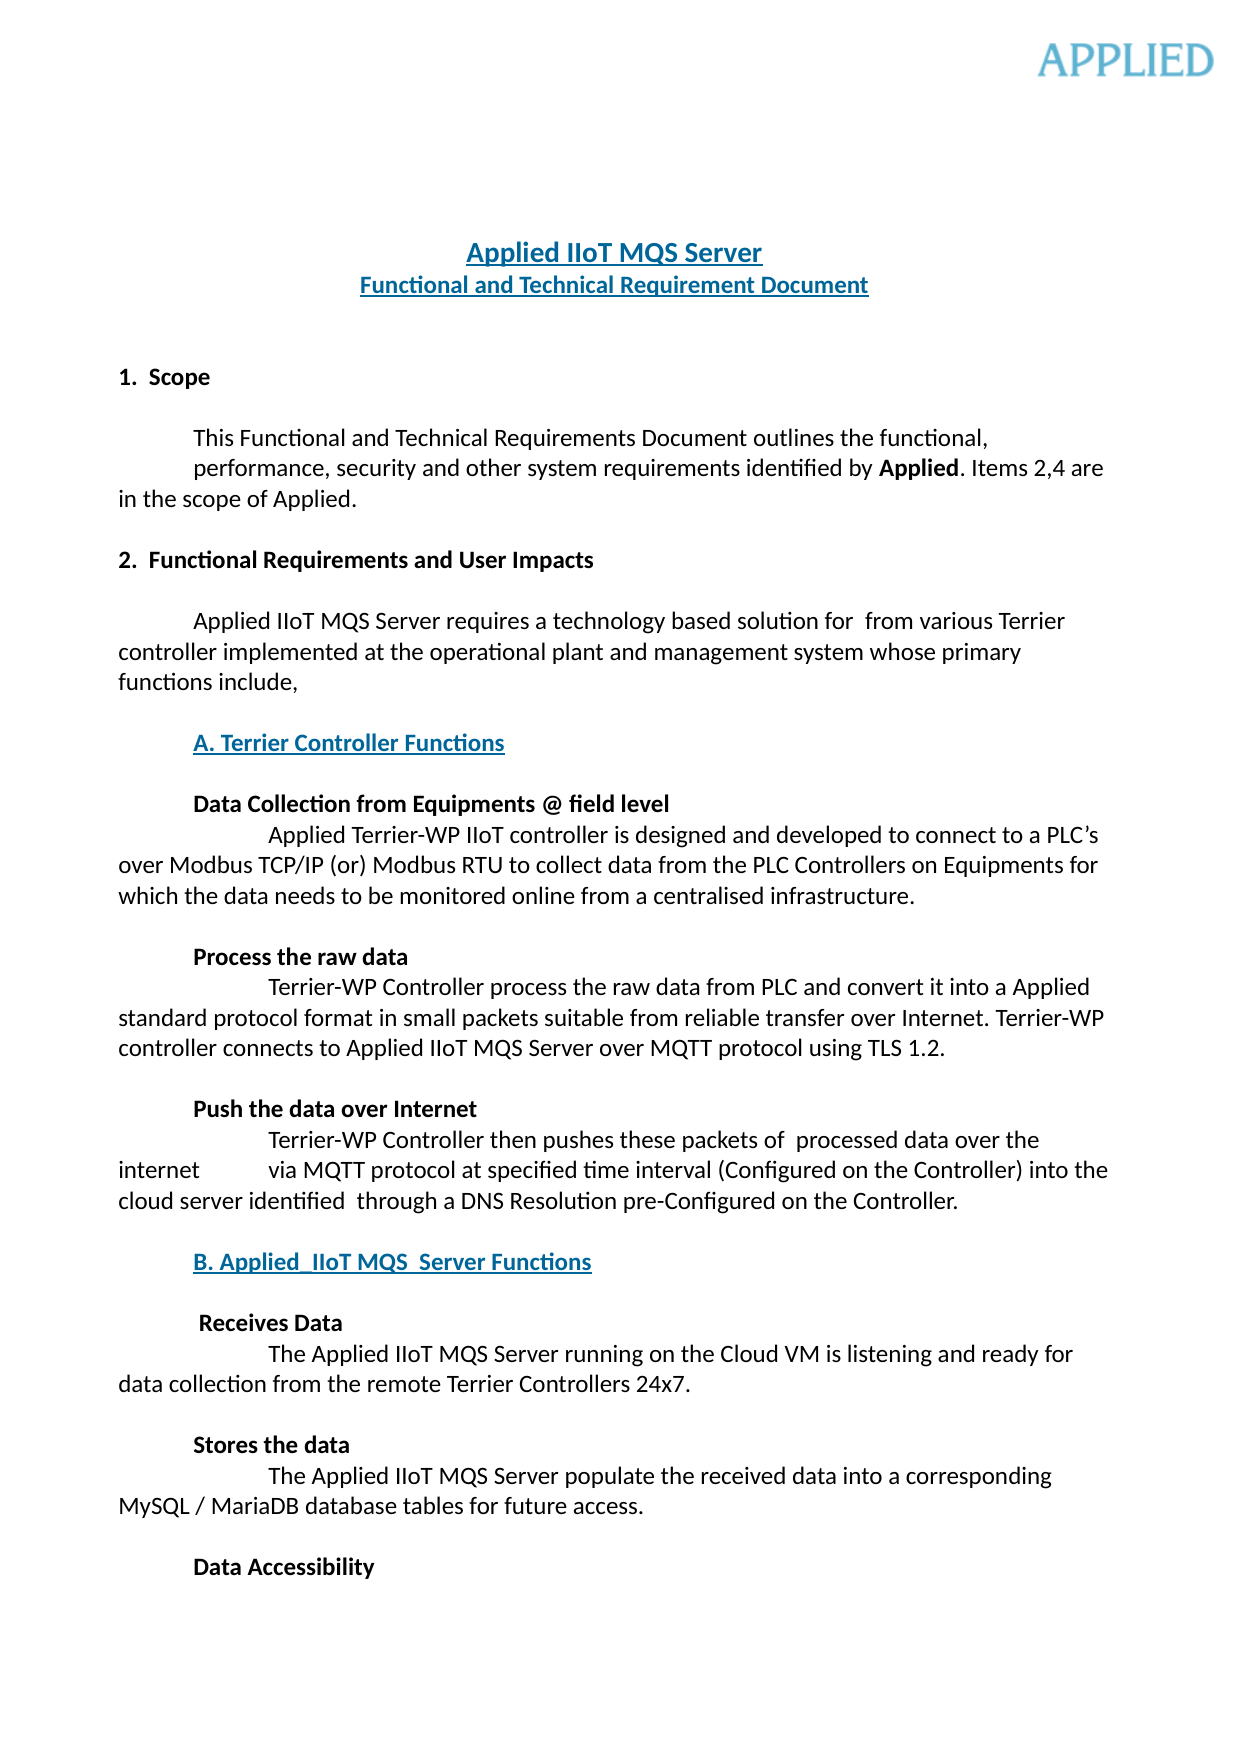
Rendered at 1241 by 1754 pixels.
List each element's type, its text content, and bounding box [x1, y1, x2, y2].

text The Applied IIoT MQS Server populate the received data into a corresponding MySQL / MariaDB database tables for future access. [118, 1460, 1110, 1521]
text Stores the data [118, 1429, 1110, 1460]
text Terrier-WP Controller process the raw data from PLC and convert it into a Applied standard protocol format in small packets suitable from reliable transfer over Internet. Terrier-WP controller connects to Applied IIoT MQS Server over MQTT protocol using TLS 1.2. [118, 971, 1110, 1063]
text This Functional and Technical Requirements Document outlines the functional, performance, security and other system requirements identified by Applied. Items 2,4 are in the scope of Applied. [118, 422, 1110, 514]
picture [1037, 43, 1214, 77]
text Process the raw data [118, 941, 1110, 971]
text Applied Terrier-WP IIoT controller is designed and developed to connect to a PLC’s over Modbus TCP/IP (or) Modbus RTU to collect data from the PLC Controllers on Equipments for which the data needs to be monitored online from a centralised infrastructure. [118, 819, 1110, 910]
text 1. Scope [118, 361, 1110, 392]
text Push the data over Internet [118, 1093, 1110, 1124]
text Functional and Technical Requirement Document [118, 269, 1110, 300]
text Terrier-WP Controller then pushes these packets of processed data over the internet via MQTT protocol at specified time interval (Configured on the Controller) into the cloud server identified through a DNS Resolution pre-Configured on the Controller. [118, 1124, 1110, 1216]
text Receives Data [118, 1307, 1110, 1338]
text Applied IIoT MQS Server requires a technology based solution for from various Terrier controller implemented at the operational plant and management system whose primary functions include, [118, 605, 1110, 697]
text 2. Functional Requirements and User Impacts [118, 544, 1110, 575]
text Data Collection from Equipments @ field level [118, 788, 1110, 819]
text B. Applied_IIoT MQS Server Functions [118, 1246, 1110, 1277]
text A. Terrier Controller Functions [118, 727, 1110, 758]
text Applied IIoT MQS Server [118, 234, 1110, 269]
text Data Accessibility [118, 1551, 1110, 1582]
text The Applied IIoT MQS Server running on the Cloud VM is listening and ready for data collection from the remote Terrier Controllers 24x7. [118, 1338, 1110, 1399]
